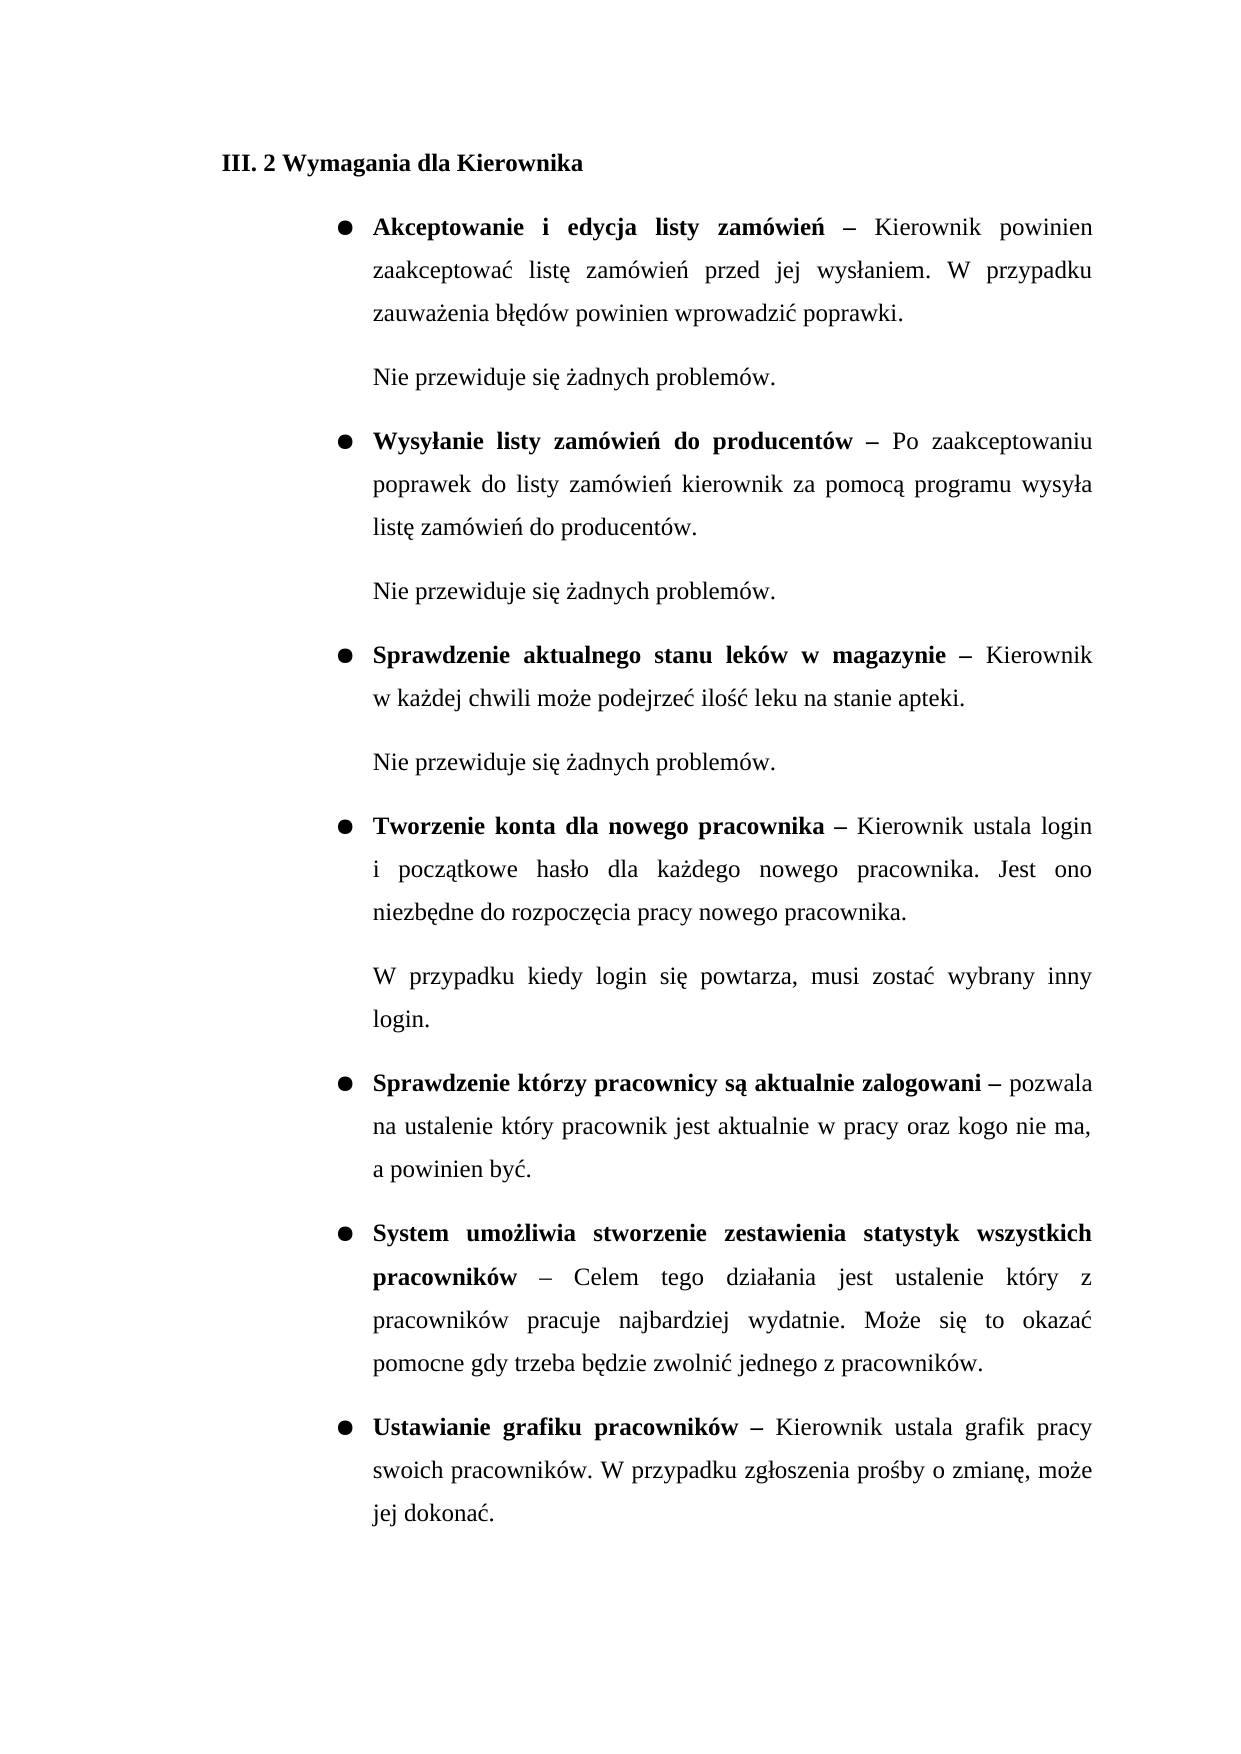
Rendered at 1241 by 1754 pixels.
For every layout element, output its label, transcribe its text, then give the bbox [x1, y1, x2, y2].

list Akceptowanie i edycja listy zamówień – Kierownik powinien zaakceptować listę zamówień przed jej wysłaniem. W przypadku zauważenia błędów powinien wprowadzić poprawki. [335, 212, 1093, 327]
list Sprawdzenie aktualnego stanu leków w magazynie – Kierownik w każdej chwili może podejrzeć ilość leku na stanie apteki. [335, 640, 1093, 712]
list System umożliwia stworzenie zestawienia statystyk wszystkich pracowników – Celem tego działania jest ustalenie który z pracowników pracuje najbardziej wydatnie. Może się to okazać pomocne gdy trzeba będzie zwolnić jednego z pracowników. [335, 1218, 1093, 1377]
list Nie przewiduje się żadnych problemów. [335, 747, 1093, 776]
list III. 2 Wymagania dla Kierownika [184, 148, 1093, 176]
list W przypadku kiedy login się powtarza, musi zostać wybrany inny login. [335, 961, 1093, 1033]
list Nie przewiduje się żadnych problemów. [335, 576, 1093, 605]
list Wysyłanie listy zamówień do producentów – Po zaakceptowaniu poprawek do listy zamówień kierownik za pomocą programu wysyła listę zamówień do producentów. [335, 426, 1093, 541]
list Tworzenie konta dla nowego pracownika – Kierownik ustala login i początkowe hasło dla każdego nowego pracownika. Jest ono niezbędne do rozpoczęcia pracy nowego pracownika. [335, 811, 1093, 926]
list Nie przewiduje się żadnych problemów. [335, 362, 1093, 391]
list Ustawianie grafiku pracowników – Kierownik ustala grafik pracy swoich pracowników. W przypadku zgłoszenia prośby o zmianę, może jej dokonać. [335, 1412, 1093, 1527]
list Sprawdzenie którzy pracownicy są aktualnie zalogowani – pozwala na ustalenie który pracownik jest aktualnie w pracy oraz kogo nie ma, a powinien być. [335, 1068, 1093, 1183]
